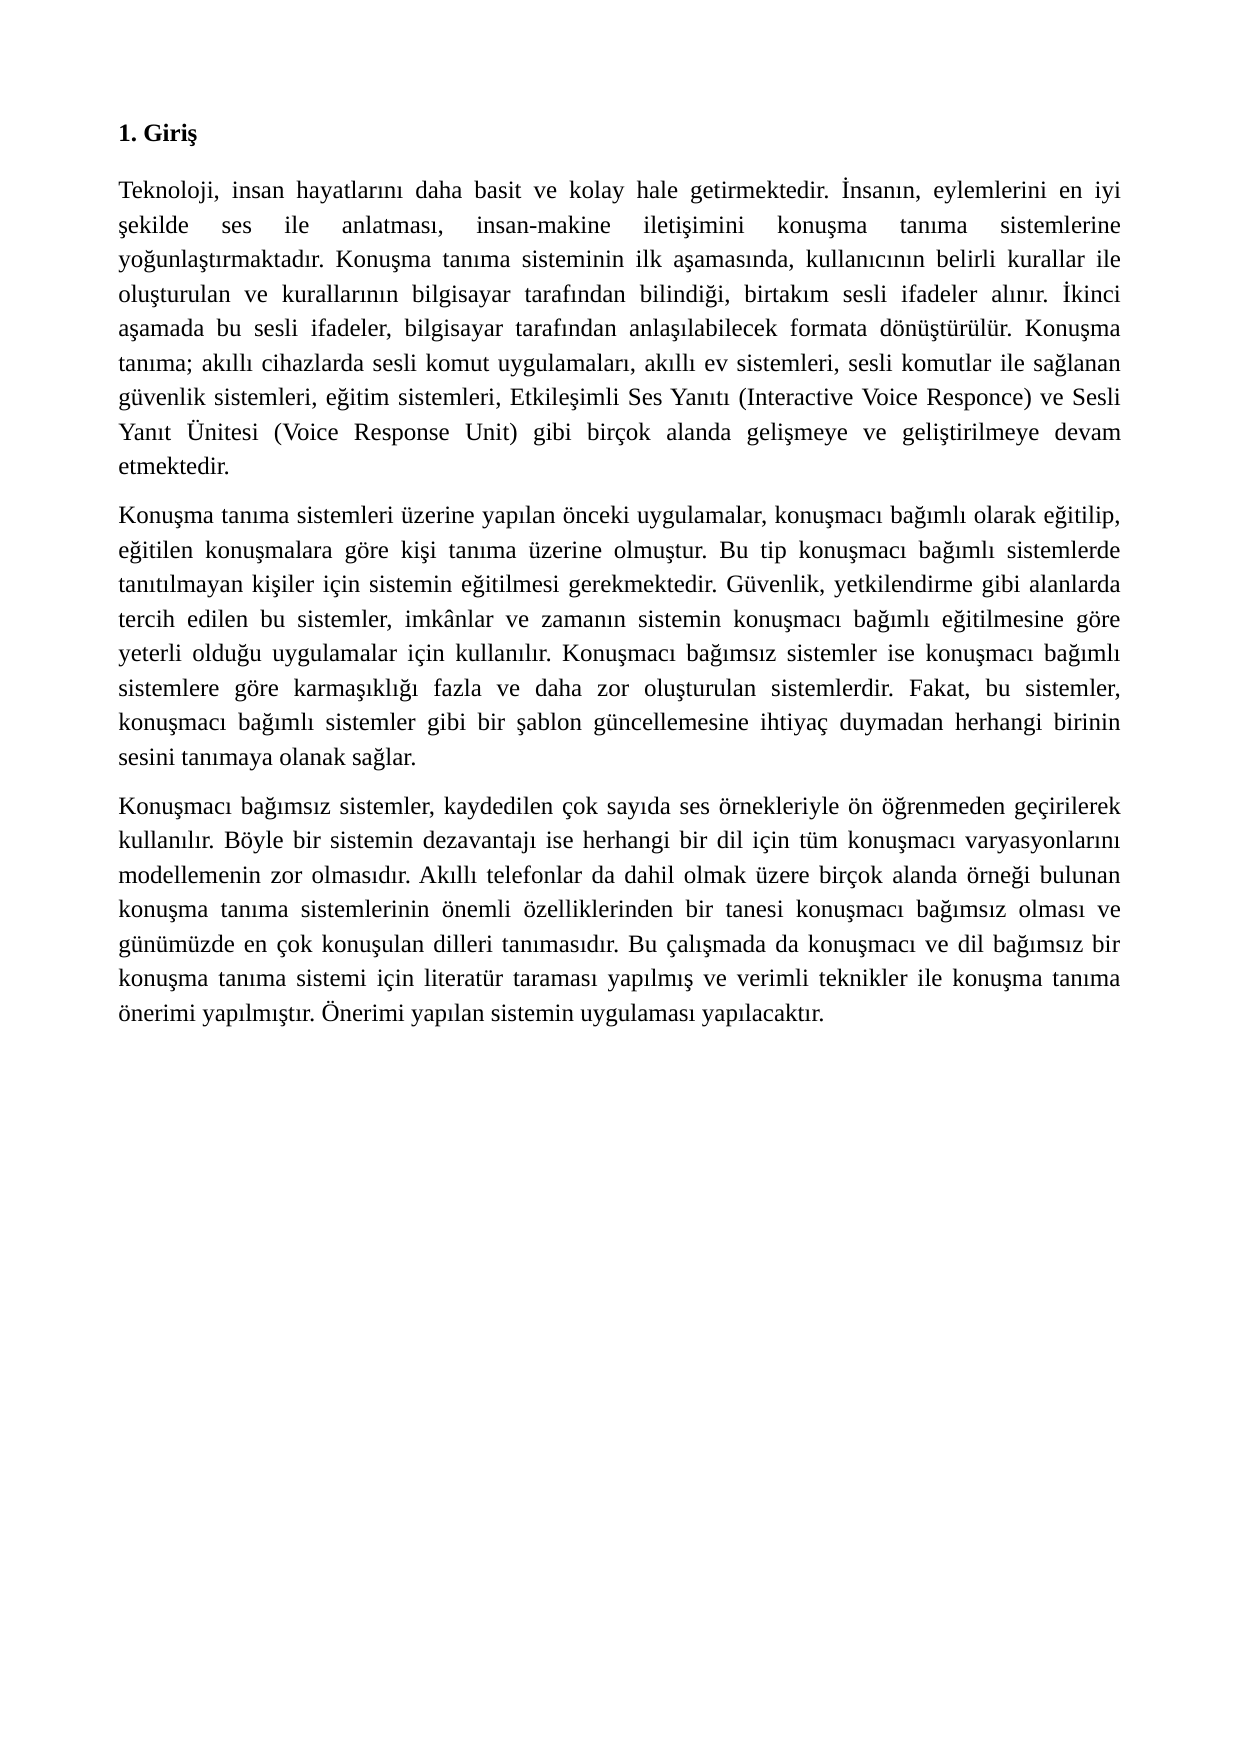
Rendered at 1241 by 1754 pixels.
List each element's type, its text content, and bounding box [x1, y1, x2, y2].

text Konuşmacı bağımsız sistemler, kaydedilen çok sayıda ses örnekleriyle ön öğrenmeden geçirilerek kullanılır. Böyle bir sistemin dezavantajı ise herhangi bir dil için tüm konuşmacı varyasyonlarını modellemenin zor olmasıdır. Akıllı telefonlar da dahil olmak üzere birçok alanda örneği bulunan konuşma tanıma sistemlerinin önemli özelliklerinden bir tanesi konuşmacı bağımsız olması ve günümüzde en çok konuşulan dilleri tanımasıdır. Bu çalışmada da konuşmacı ve dil bağımsız bir konuşma tanıma sistemi için literatür taraması yapılmış ve verimli teknikler ile konuşma tanıma önerimi yapılmıştır. Önerimi yapılan sistemin uygulaması yapılacaktır. [118, 791, 1122, 1027]
text 1. Giriş [118, 118, 1122, 147]
text Konuşma tanıma sistemleri üzerine yapılan önceki uygulamalar, konuşmacı bağımlı olarak eğitilip, eğitilen konuşmalara göre kişi tanıma üzerine olmuştur. Bu tip konuşmacı bağımlı sistemlerde tanıtılmayan kişiler için sistemin eğitilmesi gerekmektedir. Güvenlik, yetkilendirme gibi alanlarda tercih edilen bu sistemler, imkânlar ve zamanın sistemin konuşmacı bağımlı eğitilmesine göre yeterli olduğu uygulamalar için kullanılır. Konuşmacı bağımsız sistemler ise konuşmacı bağımlı sistemlere göre karmaşıklığı fazla ve daha zor oluşturulan sistemlerdir. Fakat, bu sistemler, konuşmacı bağımlı sistemler gibi bir şablon güncellemesine ihtiyaç duymadan herhangi birinin sesini tanımaya olanak sağlar. [118, 501, 1122, 771]
text Teknoloji, insan hayatlarını daha basit ve kolay hale getirmektedir. İnsanın, eylemlerini en iyi şekilde ses ile anlatması, insan-makine iletişimini konuşma tanıma sistemlerine yoğunlaştırmaktadır. Konuşma tanıma sisteminin ilk aşamasında, kullanıcının belirli kurallar ile oluşturulan ve kurallarının bilgisayar tarafından bilindiği, birtakım sesli ifadeler alınır. İkinci aşamada bu sesli ifadeler, bilgisayar tarafından anlaşılabilecek formata dönüştürülür. Konuşma tanıma; akıllı cihazlarda sesli komut uygulamaları, akıllı ev sistemleri, sesli komutlar ile sağlanan güvenlik sistemleri, eğitim sistemleri, Etkileşimli Ses Yanıtı (Interactive Voice Responce) ve Sesli Yanıt Ünitesi (Voice Response Unit) gibi birçok alanda gelişmeye ve geliştirilmeye devam etmektedir. [118, 176, 1122, 480]
